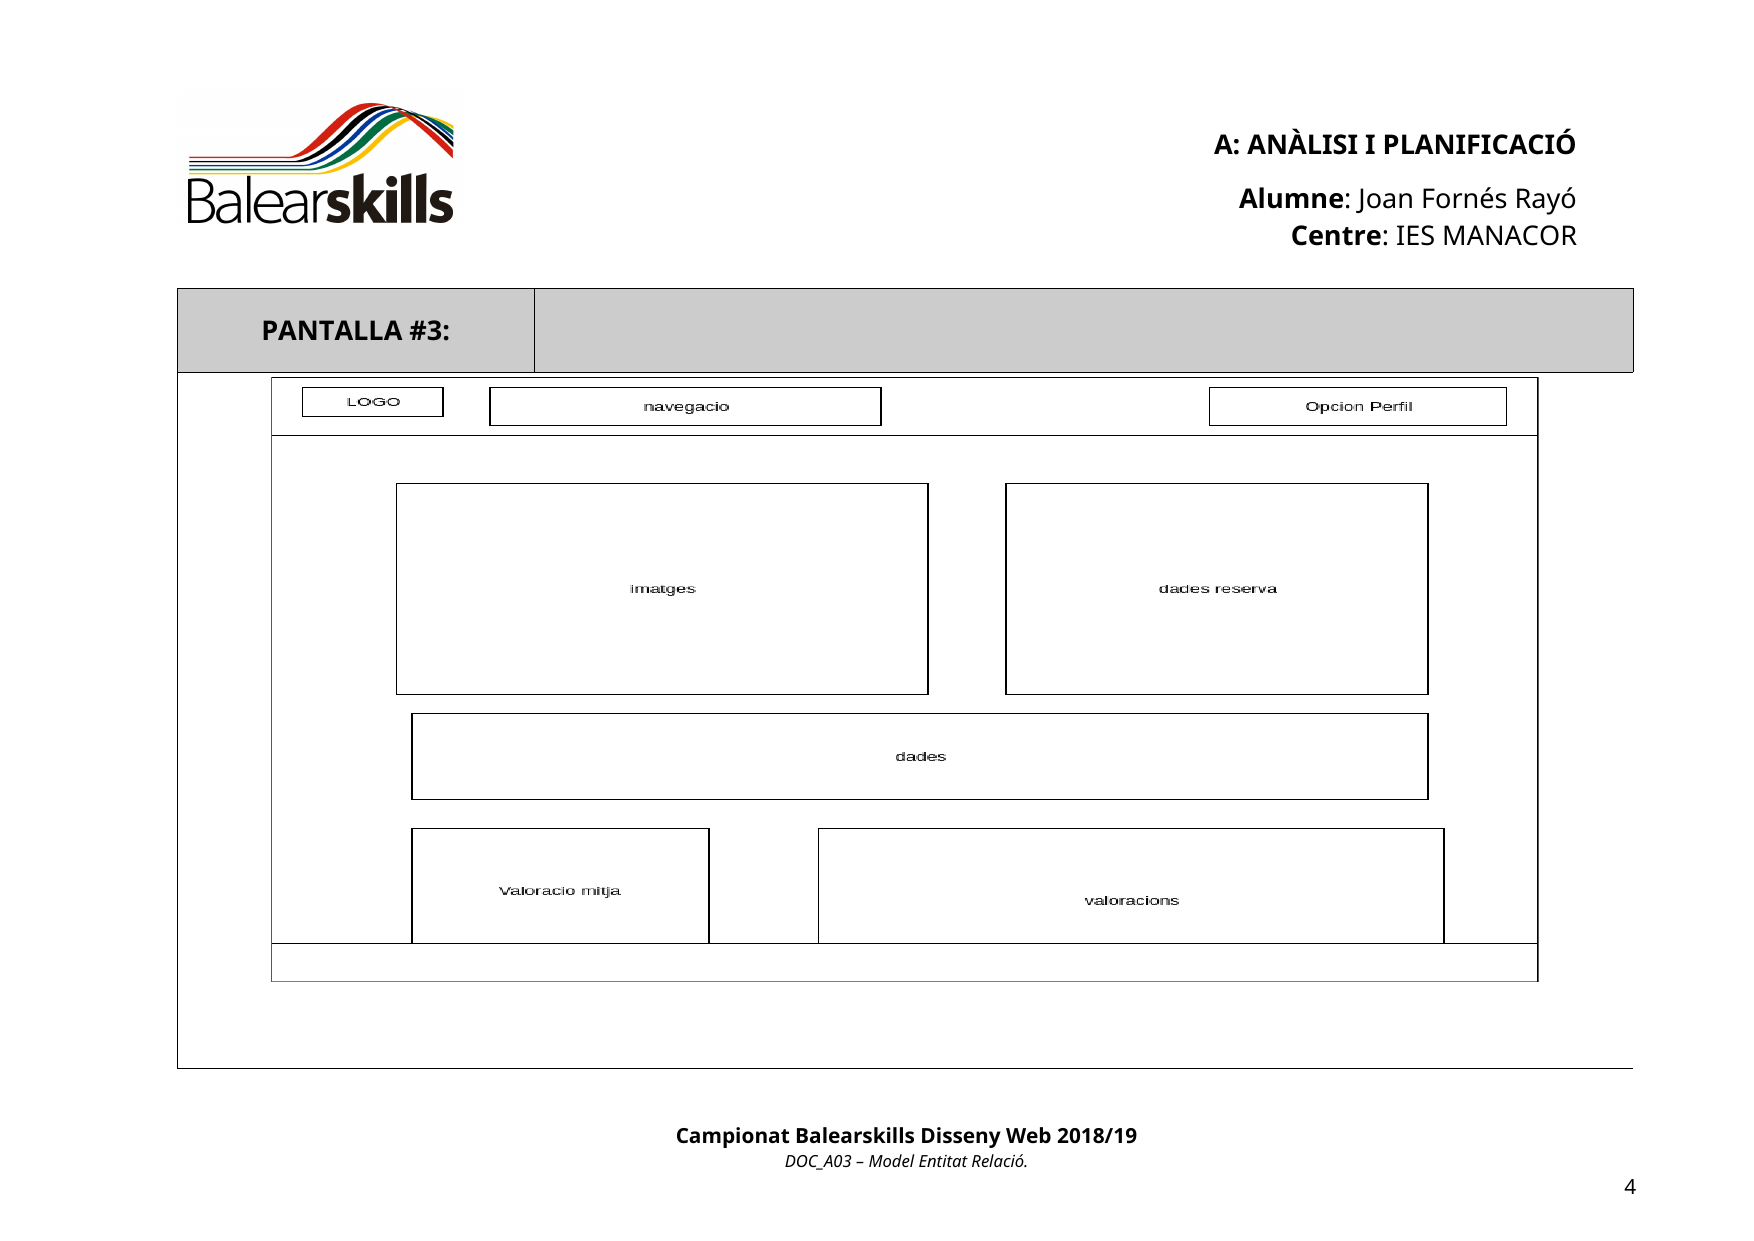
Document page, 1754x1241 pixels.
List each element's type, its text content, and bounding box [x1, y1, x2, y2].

table_header PANTALLA #3: [178, 289, 534, 372]
picture [177, 89, 465, 230]
table_header [535, 289, 1633, 372]
picture [271, 377, 1539, 982]
table_cell [178, 373, 1633, 1067]
